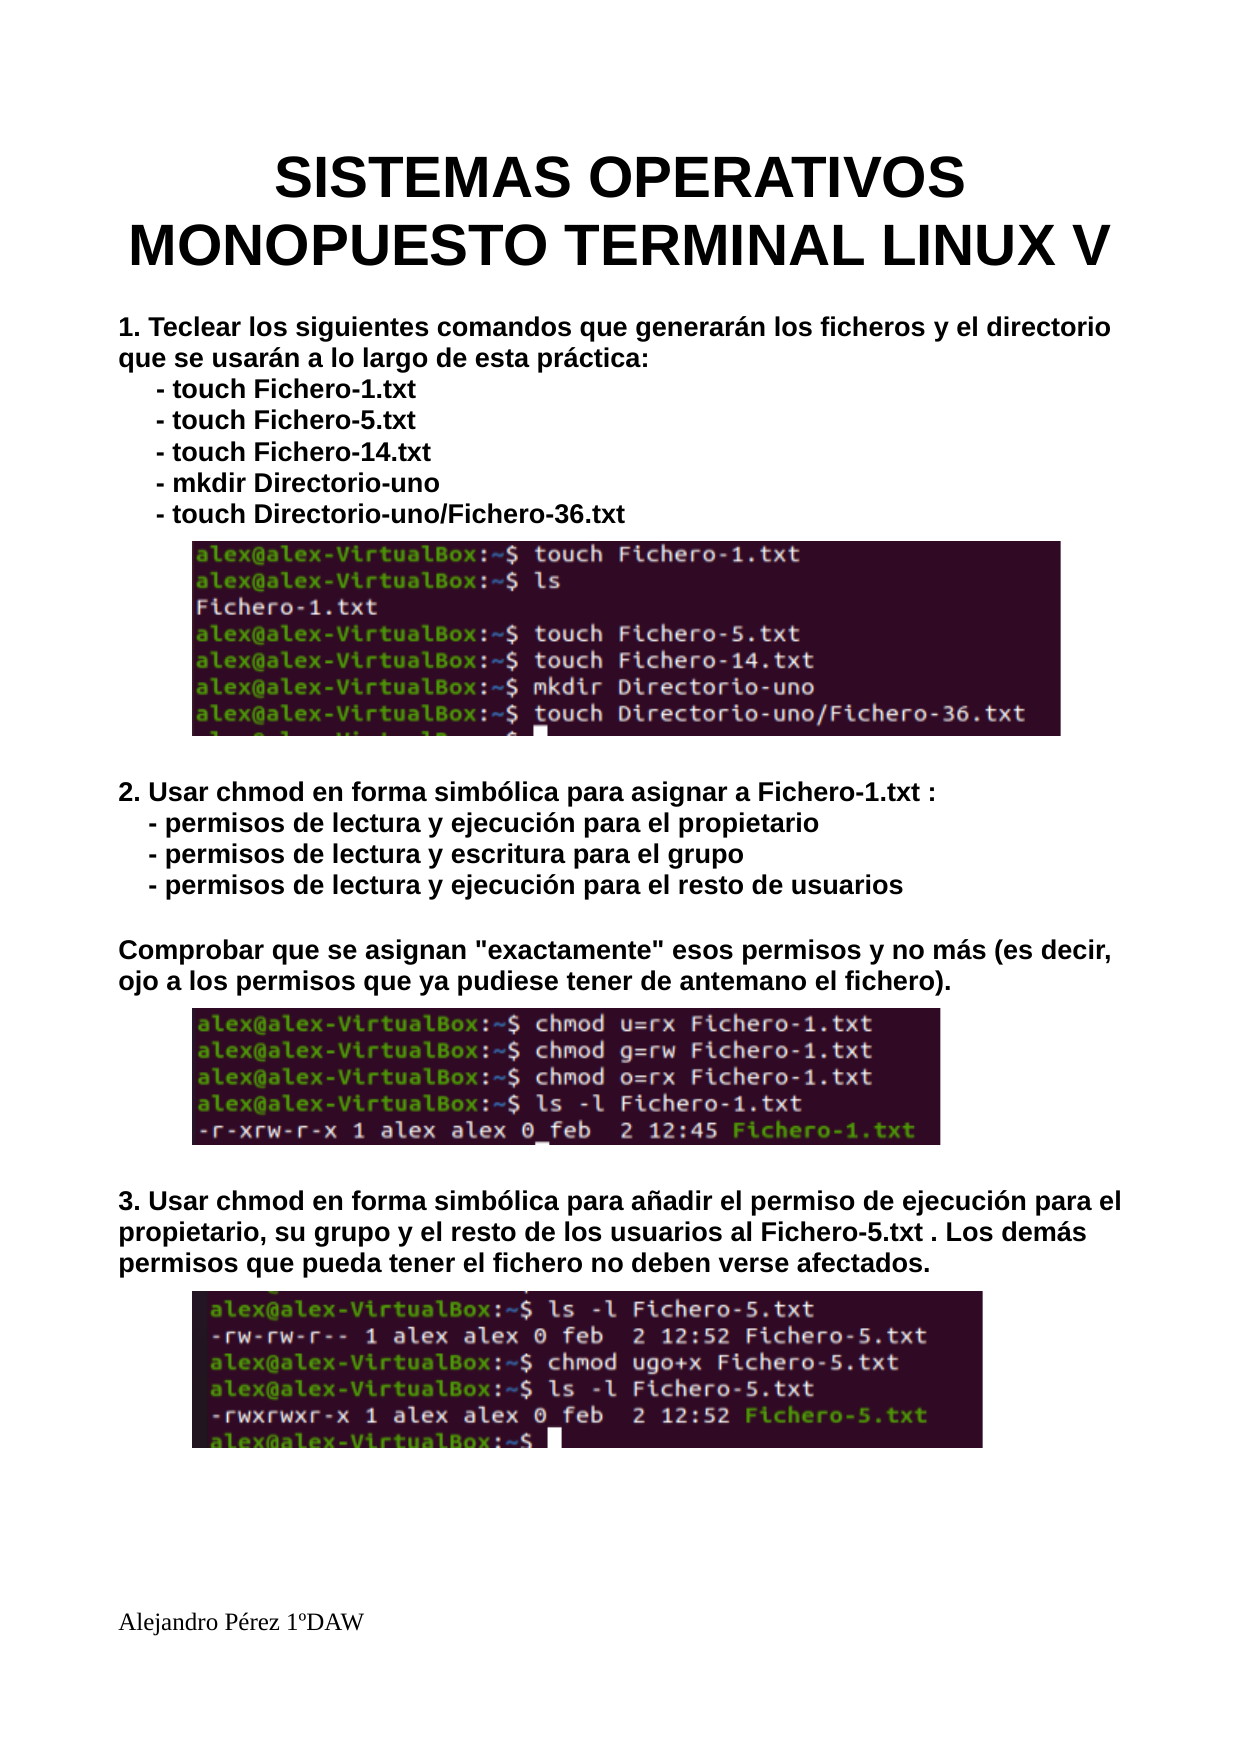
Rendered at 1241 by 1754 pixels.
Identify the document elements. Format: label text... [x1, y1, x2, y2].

picture [192, 1008, 941, 1145]
subtitle 3. Usar chmod en forma simbólica para añadir el permiso de ejecución para el propietario, su grupo y el resto de los usuarios al Fichero-5.txt . Los demás permisos que pueda tener el fichero no deben verse afectados. [118, 1185, 1122, 1279]
title SISTEMAS OPERATIVOS MONOPUESTO TERMINAL LINUX V [118, 143, 1122, 277]
subtitle 1. Teclear los siguientes comandos que generarán los ficheros y el directorio que se usarán a lo largo de esta práctica: - touch Fichero-1.txt - touch Fichero-5.txt - touch Fichero-14.txt - mkdir Directorio-uno - touch Directorio-uno/Fichero-36.txt [118, 311, 1122, 529]
picture [192, 1291, 983, 1448]
picture [192, 541, 1061, 736]
subtitle 2. Usar chmod en forma simbólica para asignar a Fichero-1.txt : - permisos de lectura y ejecución para el propietario - permisos de lectura y escritura para el grupo - permisos de lectura y ejecución para el resto de usuarios [118, 776, 1122, 901]
subtitle Comprobar que se asignan "exactamente" esos permisos y no más (es decir, ojo a los permisos que ya pudiese tener de antemano el fichero). [118, 934, 1122, 996]
